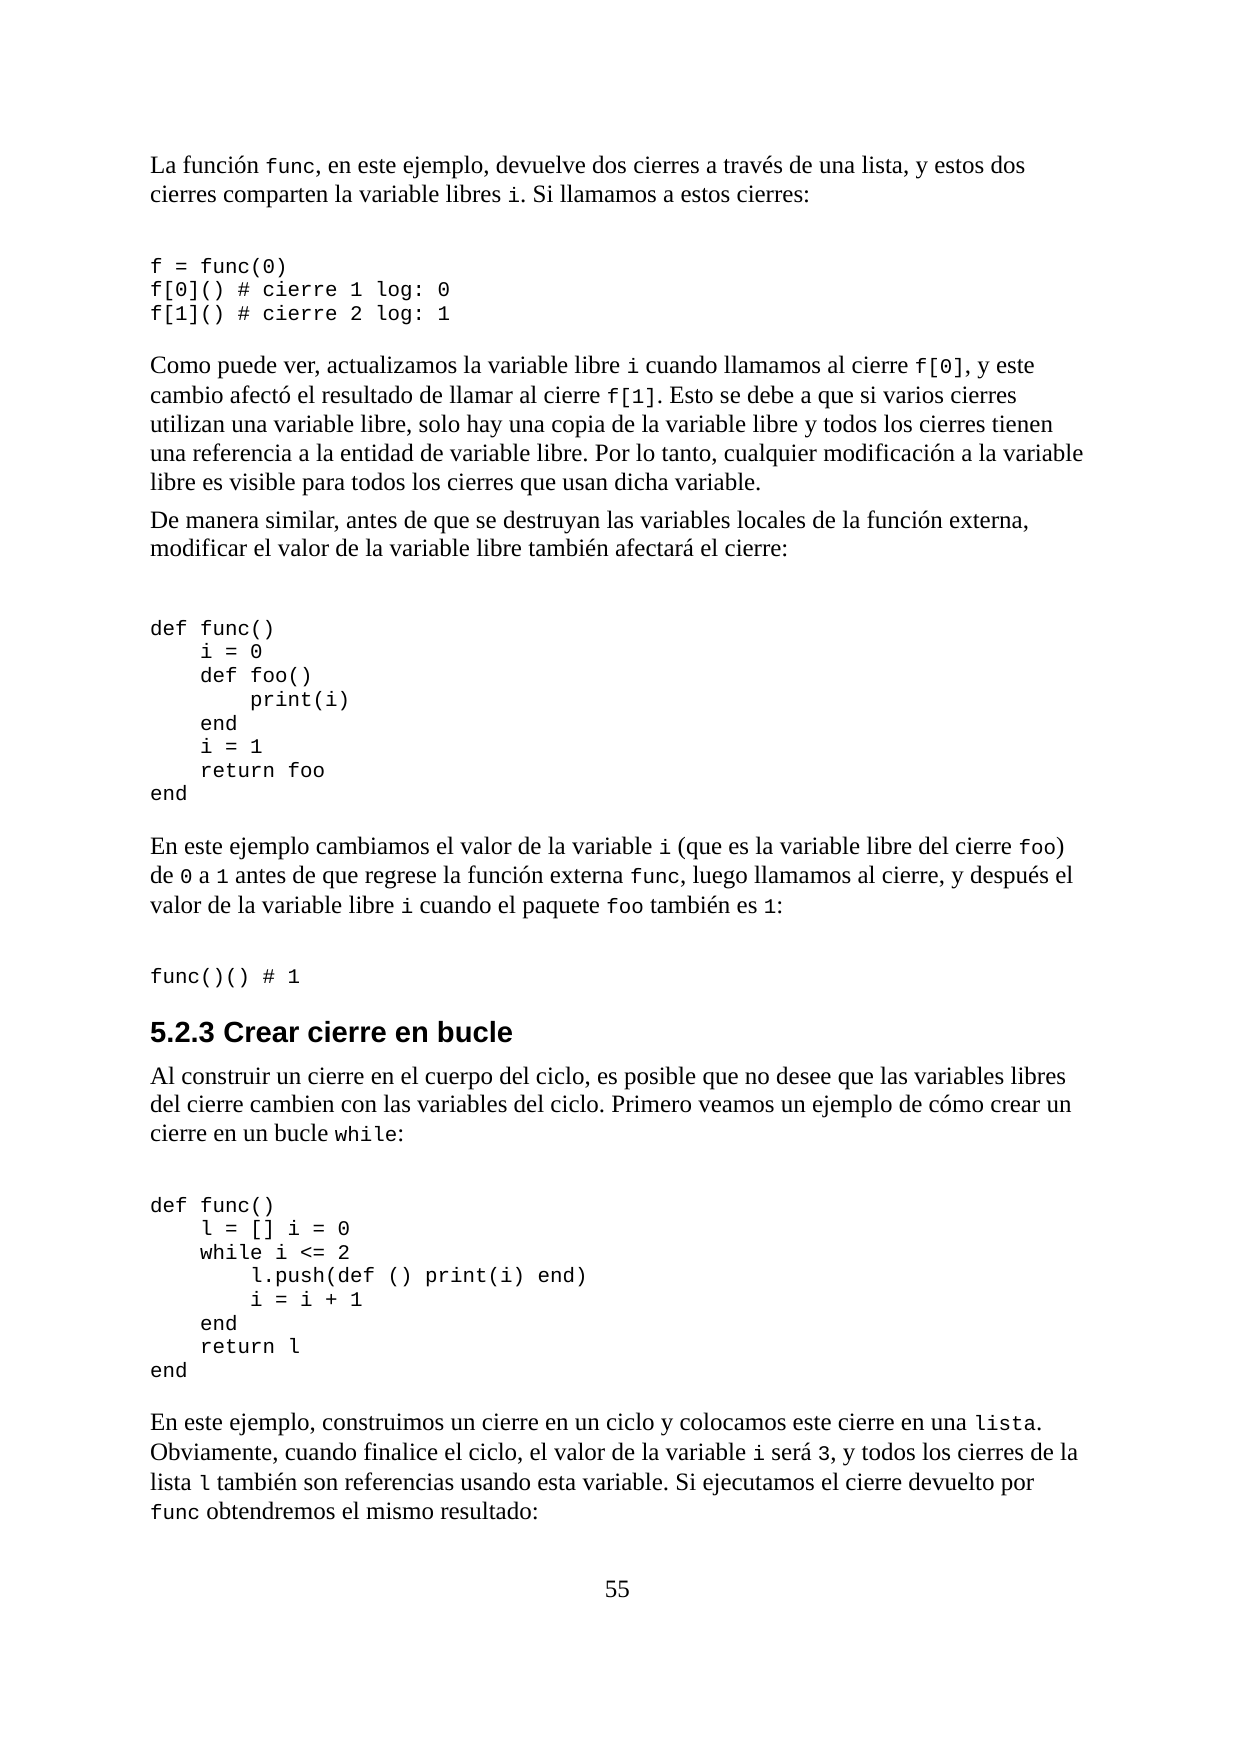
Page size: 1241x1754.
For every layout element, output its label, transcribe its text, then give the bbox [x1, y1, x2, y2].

text i = 1 [150, 736, 1090, 760]
text return l [150, 1336, 1090, 1360]
text Como puede ver, actualizamos la variable libre i cuando llamamos al cierre f[0], y este cambio afectó el resultado de llamar al cierre f[1]. Esto se debe a que si varios cierres utilizan una variable libre, solo hay una copia de la variable libre y todos los cierres tienen una referencia a la entidad de variable libre. Por lo tanto, cualquier modificación a la variable libre es visible para todos los cierres que usan dicha variable. [150, 350, 1090, 496]
text end [150, 1313, 1090, 1336]
text end [150, 712, 1090, 736]
text f = func(0) [150, 256, 1090, 279]
text l.push(def () print(i) end) [150, 1266, 1090, 1289]
text La función func, en este ejemplo, devuelve dos cierres a través de una lista, y estos dos cierres comparten la variable libres i. Si llamamos a estos cierres: [150, 150, 1090, 209]
text l = [] i = 0 [150, 1218, 1090, 1242]
text func()() # 1 [150, 966, 1090, 990]
text En este ejemplo cambiamos el valor de la variable i (que es la variable libre del cierre foo) de 0 a 1 antes de que regrese la función externa func, luego llamamos al cierre, y después el valor de la variable libre i cuando el paquete foo también es 1: [150, 831, 1090, 919]
text f[0]() # cierre 1 log: 0 [150, 279, 1090, 303]
text end [150, 1360, 1090, 1384]
text f[1]() # cierre 2 log: 1 [150, 303, 1090, 327]
text while i <= 2 [150, 1242, 1090, 1266]
text Al construir un cierre en el cuerpo del ciclo, es posible que no desee que las variables libres del cierre cambien con las variables del ciclo. Primero veamos un ejemplo de cómo crear un cierre en un bucle while: [150, 1061, 1090, 1148]
text i = i + 1 [150, 1289, 1090, 1313]
text return foo [150, 760, 1090, 783]
text def func() [150, 1194, 1090, 1218]
text De manera similar, antes de que se destruyan las variables locales de la función externa, modificar el valor de la variable libre también afectará el cierre: [150, 505, 1090, 562]
text def foo() [150, 665, 1090, 689]
text def func() [150, 618, 1090, 642]
subtitle 5.2.3 Crear cierre en bucle [150, 1015, 1090, 1048]
text En este ejemplo, construimos un cierre en un ciclo y colocamos este cierre en una lista. Obviamente, cuando finalice el ciclo, el valor de la variable i será 3, y todos los cierres de la lista l también son referencias usando esta variable. Si ejecutamos el cierre devuelto por func obtendremos el mismo resultado: [150, 1407, 1090, 1526]
text end [150, 783, 1090, 807]
text print(i) [150, 689, 1090, 712]
text i = 0 [150, 642, 1090, 665]
